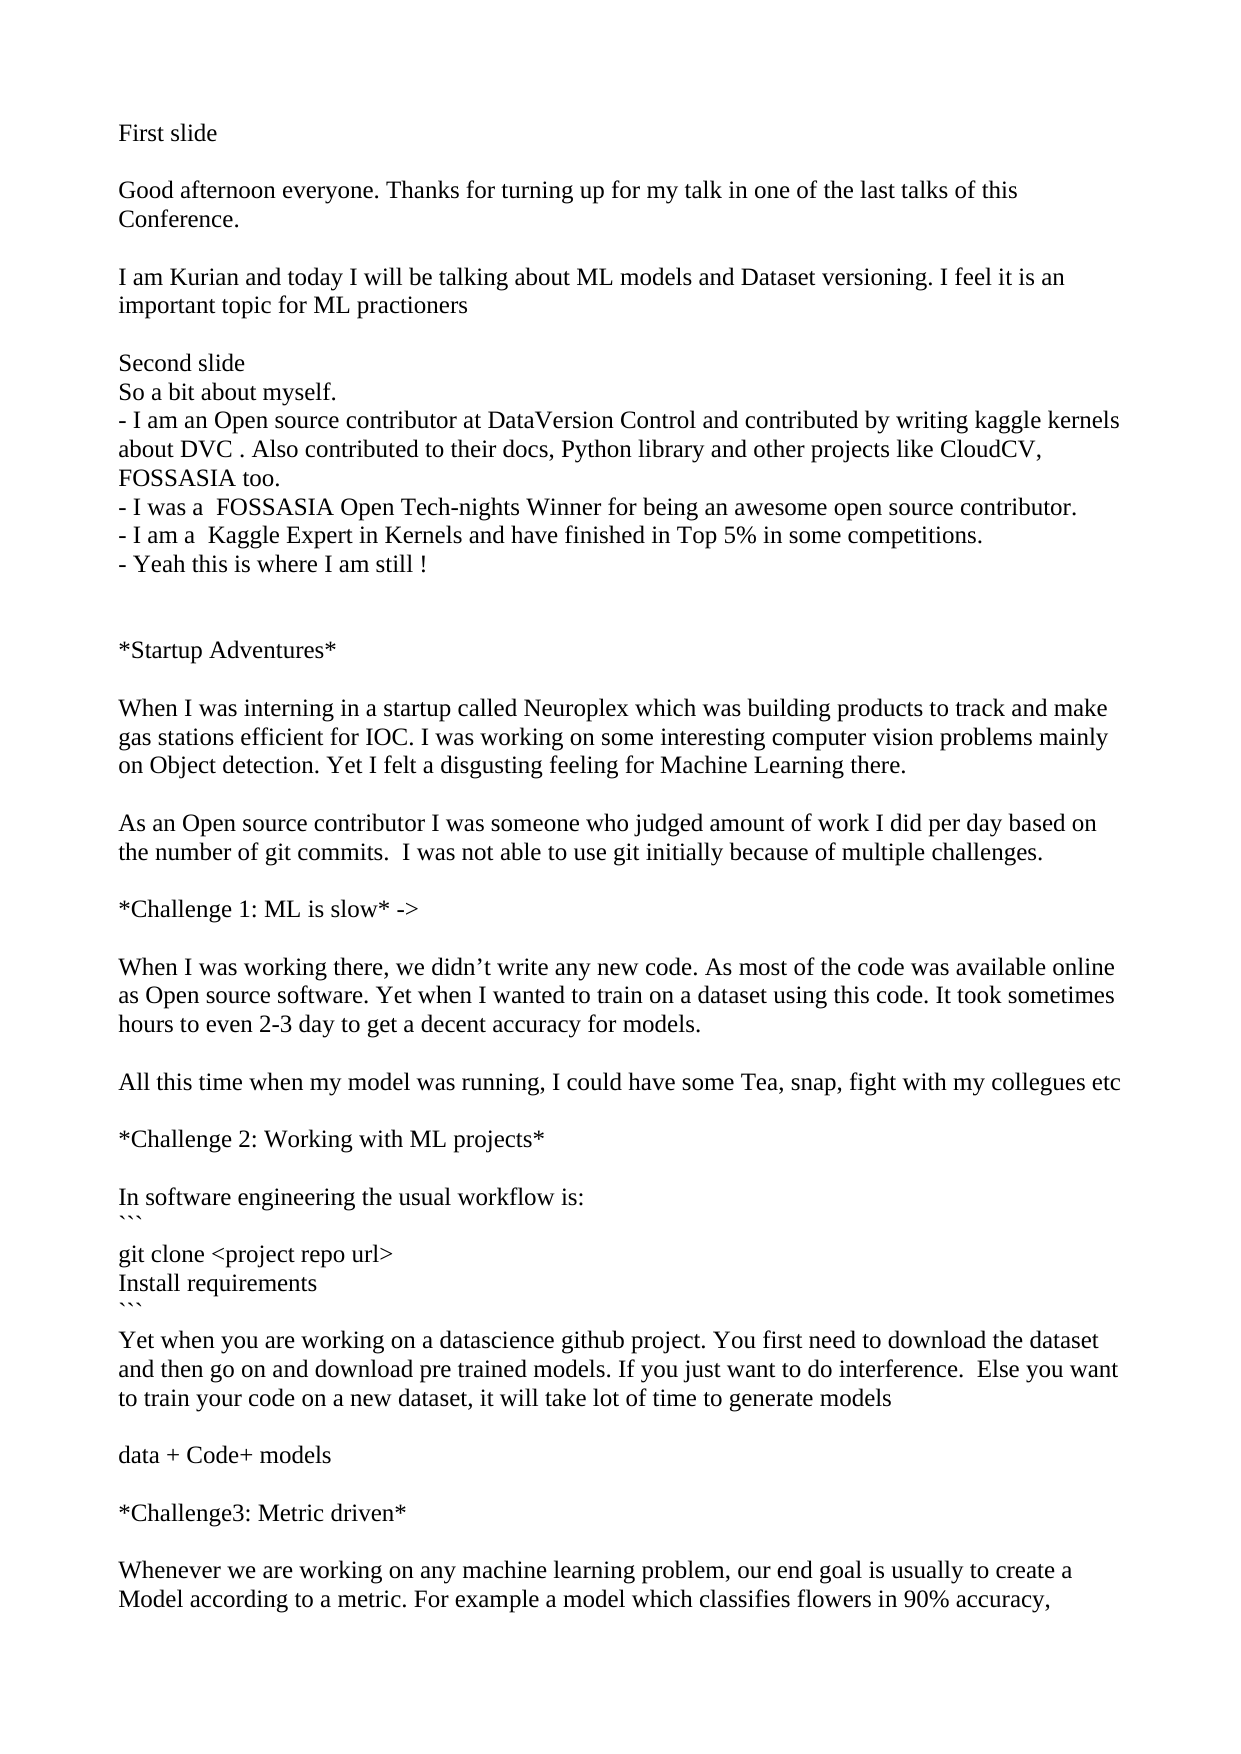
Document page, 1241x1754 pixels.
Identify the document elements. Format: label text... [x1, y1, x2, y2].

text I am Kurian and today I will be talking about ML models and Dataset versioning. I feel it is an important topic for ML practioners [118, 262, 1122, 319]
text ``` [118, 1211, 1122, 1239]
text So a bit about myself. [118, 377, 1122, 406]
text - I am a Kaggle Expert in Kernels and have finished in Top 5% in some competitions. [118, 521, 1122, 549]
text *Challenge 2: Working with ML projects* [118, 1124, 1122, 1153]
text Install requirements [118, 1268, 1122, 1297]
text - I was a FOSSASIA Open Tech-nights Winner for being an awesome open source contributor. [118, 492, 1122, 521]
text git clone <project repo url> [118, 1239, 1122, 1268]
text When I was working there, we didn’t write any new code. As most of the code was available online as Open source software. Yet when I wanted to train on a dataset using this code. It took sometimes hours to even 2-3 day to get a decent accuracy for models. [118, 952, 1122, 1038]
text When I was interning in a startup called Neuroplex which was building products to track and make gas stations efficient for IOC. I was working on some interesting computer vision problems mainly on Object detection. Yet I felt a disgusting feeling for Machine Learning there. [118, 693, 1122, 779]
text First slide [118, 118, 1122, 147]
text data + Code+ models [118, 1441, 1122, 1469]
text Good afternoon everyone. Thanks for turning up for my talk in one of the last talks of this Conference. [118, 176, 1122, 233]
text *Startup Adventures* [118, 636, 1122, 664]
text *Challenge3: Metric driven* [118, 1498, 1122, 1527]
text Yet when you are working on a datascience github project. You first need to download the dataset and then go on and download pre trained models. If you just want to do interference. Else you want to train your code on a new dataset, it will take lot of time to generate models [118, 1326, 1122, 1412]
text Whenever we are working on any machine learning problem, our end goal is usually to create a Model according to a metric. For example a model which classifies flowers in 90% accuracy, [118, 1556, 1122, 1613]
text *Challenge 1: ML is slow* -> [118, 894, 1122, 923]
text ``` [118, 1297, 1122, 1326]
text - Yeah this is where I am still ! [118, 549, 1122, 578]
text - I am an Open source contributor at DataVersion Control and contributed by writing kaggle kernels about DVC . Also contributed to their docs, Python library and other projects like CloudCV, FOSSASIA too. [118, 406, 1122, 492]
text In software engineering the usual workflow is: [118, 1182, 1122, 1211]
text Second slide [118, 348, 1122, 377]
text As an Open source contributor I was someone who judged amount of work I did per day based on the number of git commits. I was not able to use git initially because of multiple challenges. [118, 808, 1122, 866]
text All this time when my model was running, I could have some Tea, snap, fight with my collegues etc [118, 1067, 1122, 1096]
